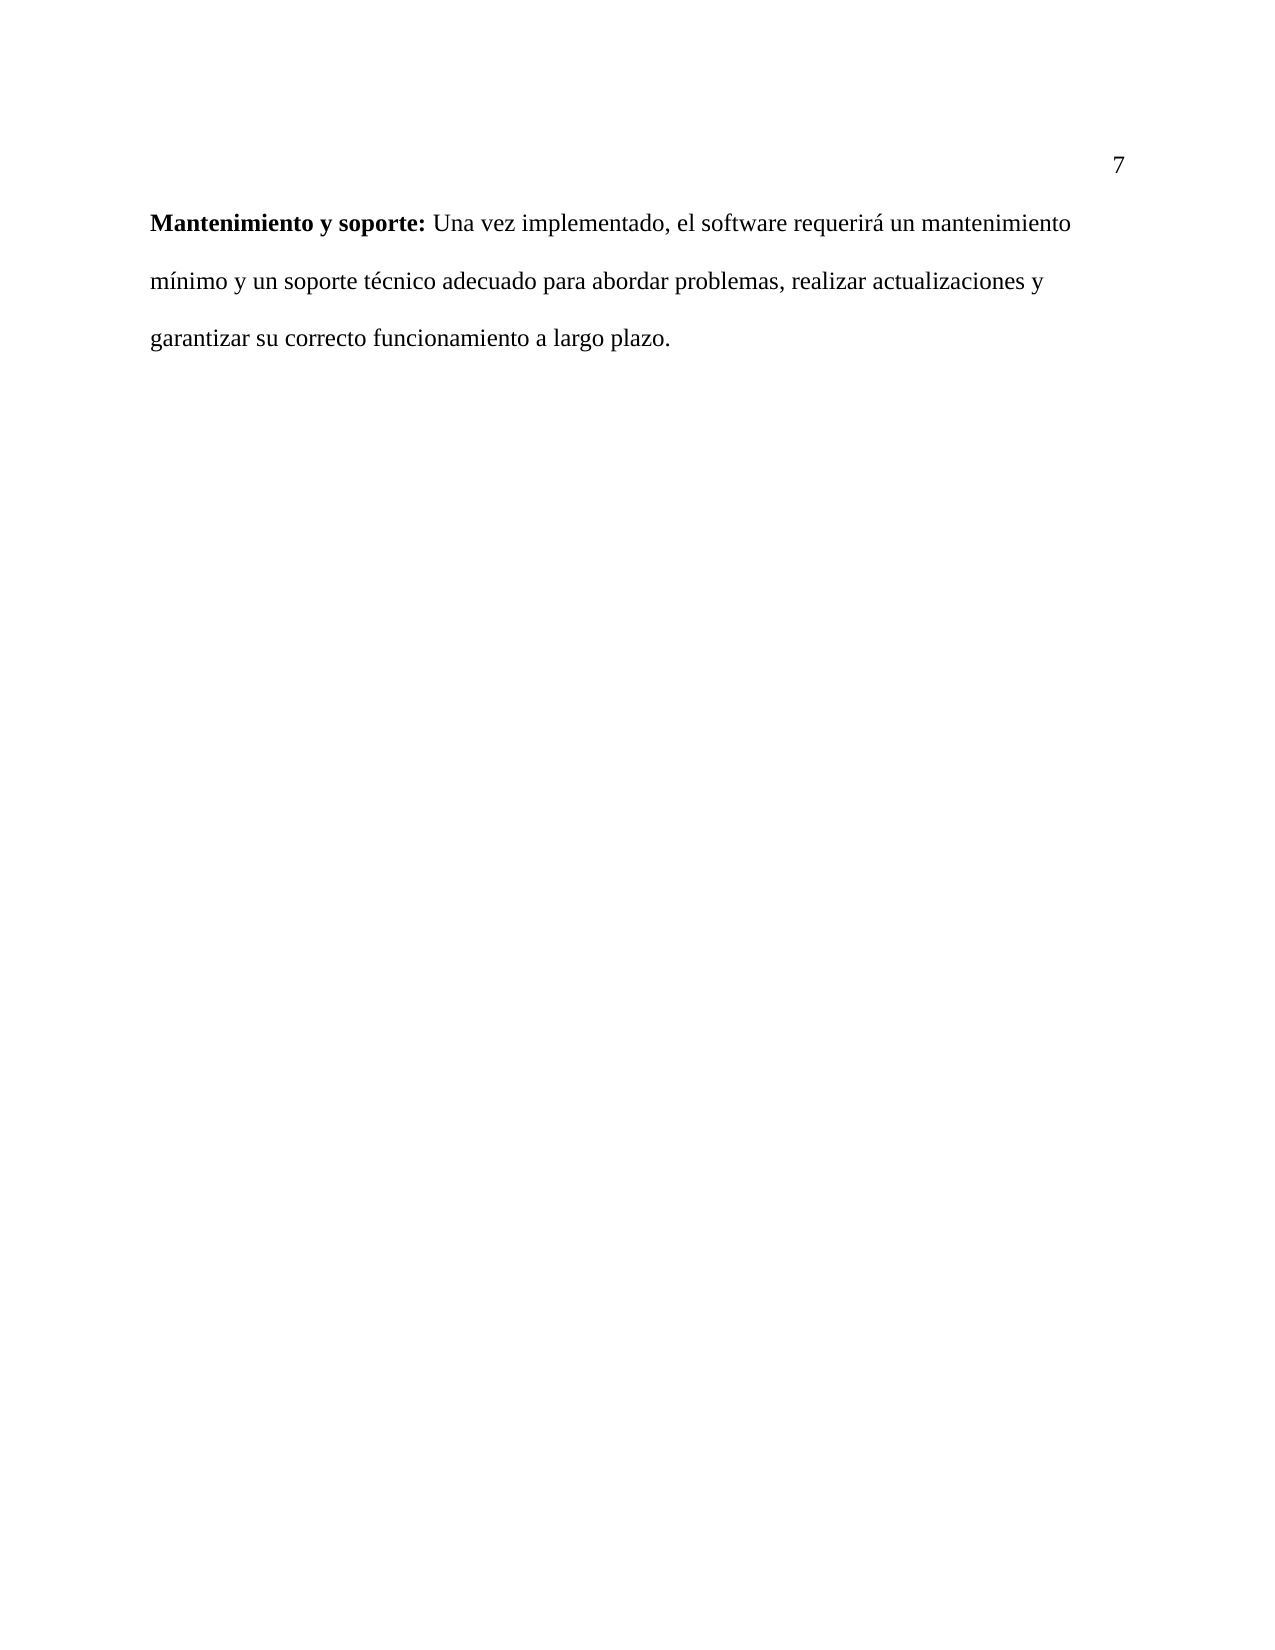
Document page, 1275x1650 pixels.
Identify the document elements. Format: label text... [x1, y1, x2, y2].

text Mantenimiento y soporte: Una vez implementado, el software requerirá un mantenimiento mínimo y un soporte técnico adecuado para abordar problemas, realizar actualizaciones y garantizar su correcto funcionamiento a largo plazo. [150, 208, 1125, 352]
